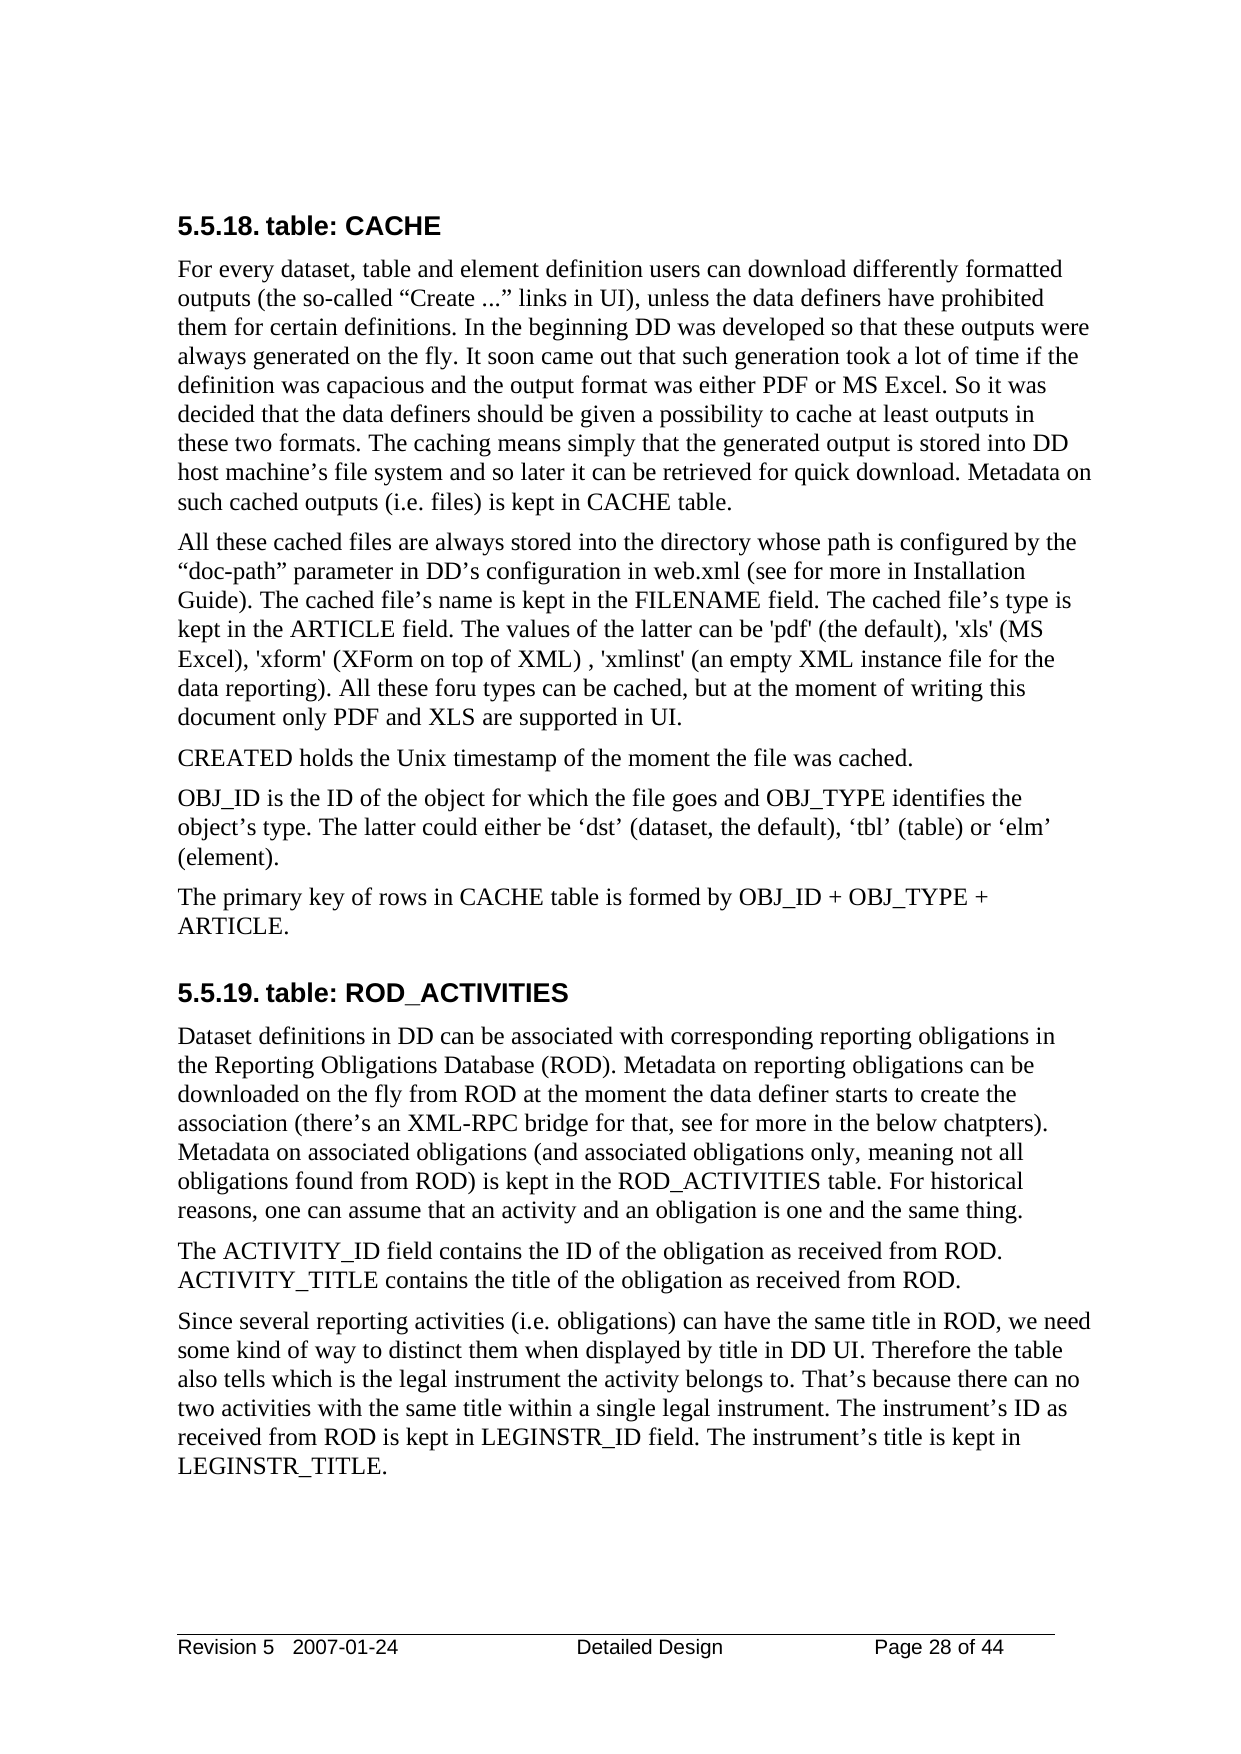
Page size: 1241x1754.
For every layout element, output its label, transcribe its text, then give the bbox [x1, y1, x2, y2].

text Dataset definitions in DD can be associated with corresponding reporting obligations in the Reporting Obligations Database (ROD). Metadata on reporting obligations can be downloaded on the fly from ROD at the moment the data definer starts to create the association (there’s an XML-RPC bridge for that, see for more in the below chatpters). Metadata on associated obligations (and associated obligations only, meaning not all obligations found from ROD) is kept in the ROD_ACTIVITIES table. For historical reasons, one can assume that an activity and an obligation is one and the same thing. [177, 1021, 1092, 1224]
text All these cached files are always stored into the directory whose path is configured by the “doc-path” parameter in DD’s configuration in web.xml (see for more in Installation Guide). The cached file’s name is kept in the FILENAME field. The cached file’s type is kept in the ARTICLE field. The values of the latter can be 'pdf' (the default), 'xls' (MS Excel), 'xform' (XForm on top of XML) , 'xmlinst' (an empty XML instance file for the data reporting). All these foru types can be cached, but at the moment of writing this document only PDF and XLS are supported in UI. [177, 527, 1092, 731]
text For every dataset, table and element definition users can download differently formatted outputs (the so-called “Create ...” links in UI), unless the data definers have prohibited them for certain definitions. In the beginning DD was developed so that these outputs were always generated on the fly. It soon came out that such generation took a lot of time if the definition was capacious and the output format was either PDF or MS Excel. So it was decided that the data definers should be given a possibility to cache at least outputs in these two formats. The caching means simply that the generated output is stored into DD host machine’s file system and so later it can be retrieved for quick download. Metadata on such cached outputs (i.e. files) is kept in CACHE table. [177, 254, 1092, 515]
text OBJ_ID is the ID of the object for which the file goes and OBJ_TYPE identifies the object’s type. The latter could either be ‘dst’ (dataset, the default), ‘tbl’ (table) or ‘elm’ (element). [177, 783, 1092, 870]
text The ACTIVITY_ID field contains the ID of the obligation as received from ROD. ACTIVITY_TITLE contains the title of the obligation as received from ROD. [177, 1236, 1092, 1294]
subtitle table: CACHE [177, 210, 1092, 241]
text The primary key of rows in CACHE table is formed by OBJ_ID + OBJ_TYPE + ARTICLE. [177, 882, 1092, 940]
text CREATED holds the Unix timestamp of the moment the file was cached. [177, 742, 1092, 771]
subtitle table: ROD_ACTIVITIES [177, 977, 1092, 1008]
text Since several reporting activities (i.e. obligations) can have the same title in ROD, we need some kind of way to distinct them when displayed by title in DD UI. Therefore the table also tells which is the legal instrument the activity belongs to. That’s because there can no two activities with the same title within a single legal instrument. The instrument’s ID as received from ROD is kept in LEGINSTR_ID field. The instrument’s title is kept in LEGINSTR_TITLE. [177, 1306, 1092, 1480]
